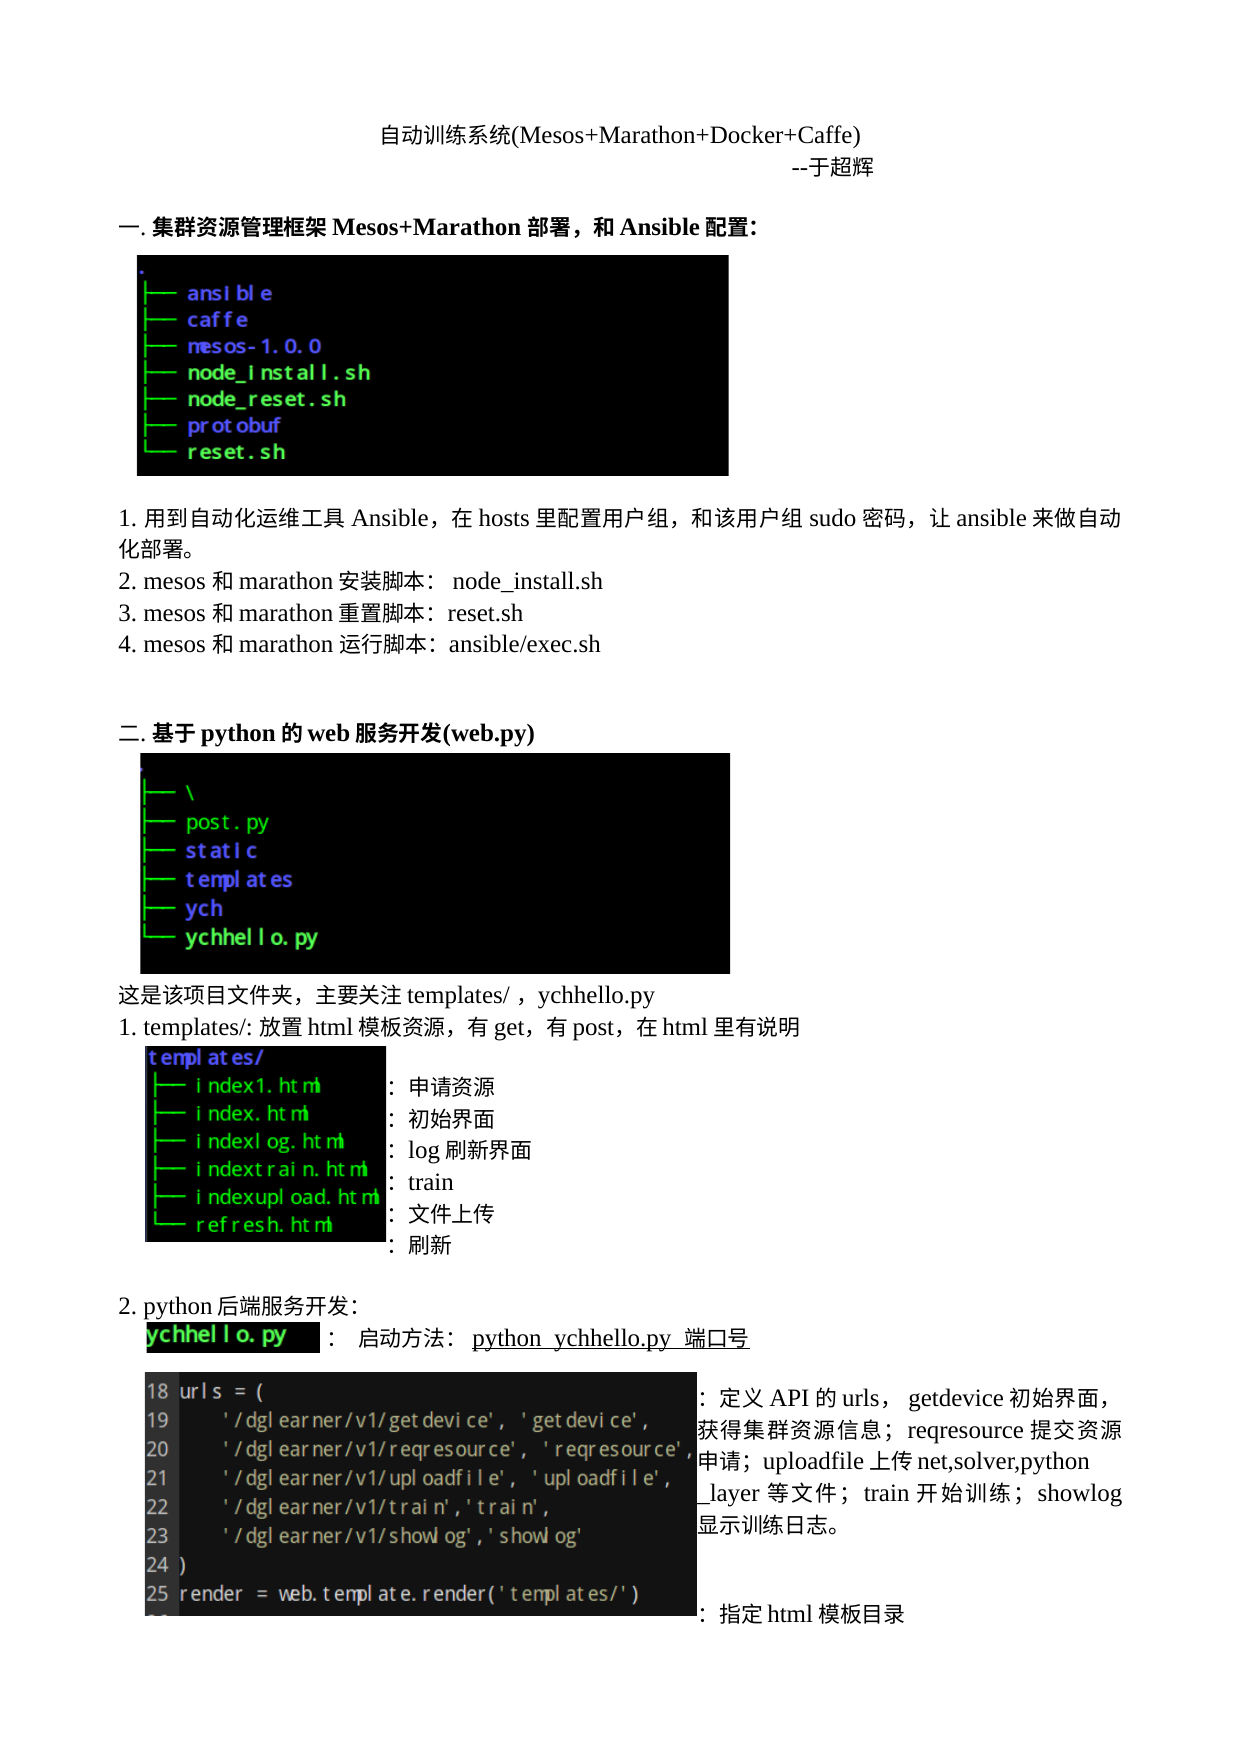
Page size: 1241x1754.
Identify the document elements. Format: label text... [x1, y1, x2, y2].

text _layer等文件；train开始训练；showlog显示训练日志。 [697, 1476, 1122, 1539]
text [118, 1165, 145, 1197]
text ：刷新 [118, 1228, 1122, 1260]
picture [136, 255, 729, 476]
picture [140, 753, 730, 974]
text 1. 用到自动化运维工具Ansible，在hosts里配置用户组，和该用户组sudo密码，让ansible来做自动化部署。 [118, 501, 1122, 564]
text 这是该项目文件夹，主要关注templates/ ，ychhello.py [118, 978, 1122, 1010]
text ：指定html模板目录 [118, 1597, 1122, 1628]
picture [145, 1046, 387, 1242]
text 2. mesos 和 marathon安装脚本： node_install.sh [118, 564, 1122, 596]
text 4. mesos 和 marathon 运行脚本：ansible/exec.sh [118, 627, 1122, 659]
text ：文件上传 [387, 1197, 1122, 1228]
text [118, 1070, 145, 1102]
text 2. python后端服务开发： [118, 1289, 1122, 1321]
text 二. 基于python的web服务开发(web.py) [118, 716, 1122, 748]
text [118, 1381, 144, 1476]
text [118, 1476, 144, 1539]
text ：定义API的urls， getdevice初始界面，获得集群资源信息；reqresource提交资源申请；uploadfile上传net,solver,python [697, 1381, 1122, 1476]
text ：train [387, 1165, 1122, 1197]
picture [144, 1372, 697, 1616]
text 自动训练系统(Mesos+Marathon+Docker+Caffe) [118, 118, 1122, 150]
text [118, 1197, 145, 1228]
text ：申请资源 [387, 1070, 1122, 1102]
text ：log刷新界面 [387, 1133, 1122, 1165]
picture [146, 1322, 320, 1353]
text ： 启动方法： python ychhello.py 端口号 [118, 1321, 1122, 1352]
text [118, 1133, 145, 1165]
text 3. mesos 和 marathon重置脚本：reset.sh [118, 596, 1122, 627]
text 一. 集群资源管理框架Mesos+Marathon 部署，和Ansible配置： [118, 210, 1122, 242]
text [118, 1102, 145, 1133]
text 1. templates/: 放置html模板资源，有get，有post，在html里有说明 [118, 1010, 1122, 1041]
text ：初始界面 [387, 1102, 1122, 1133]
text --于超辉 [118, 150, 1122, 181]
